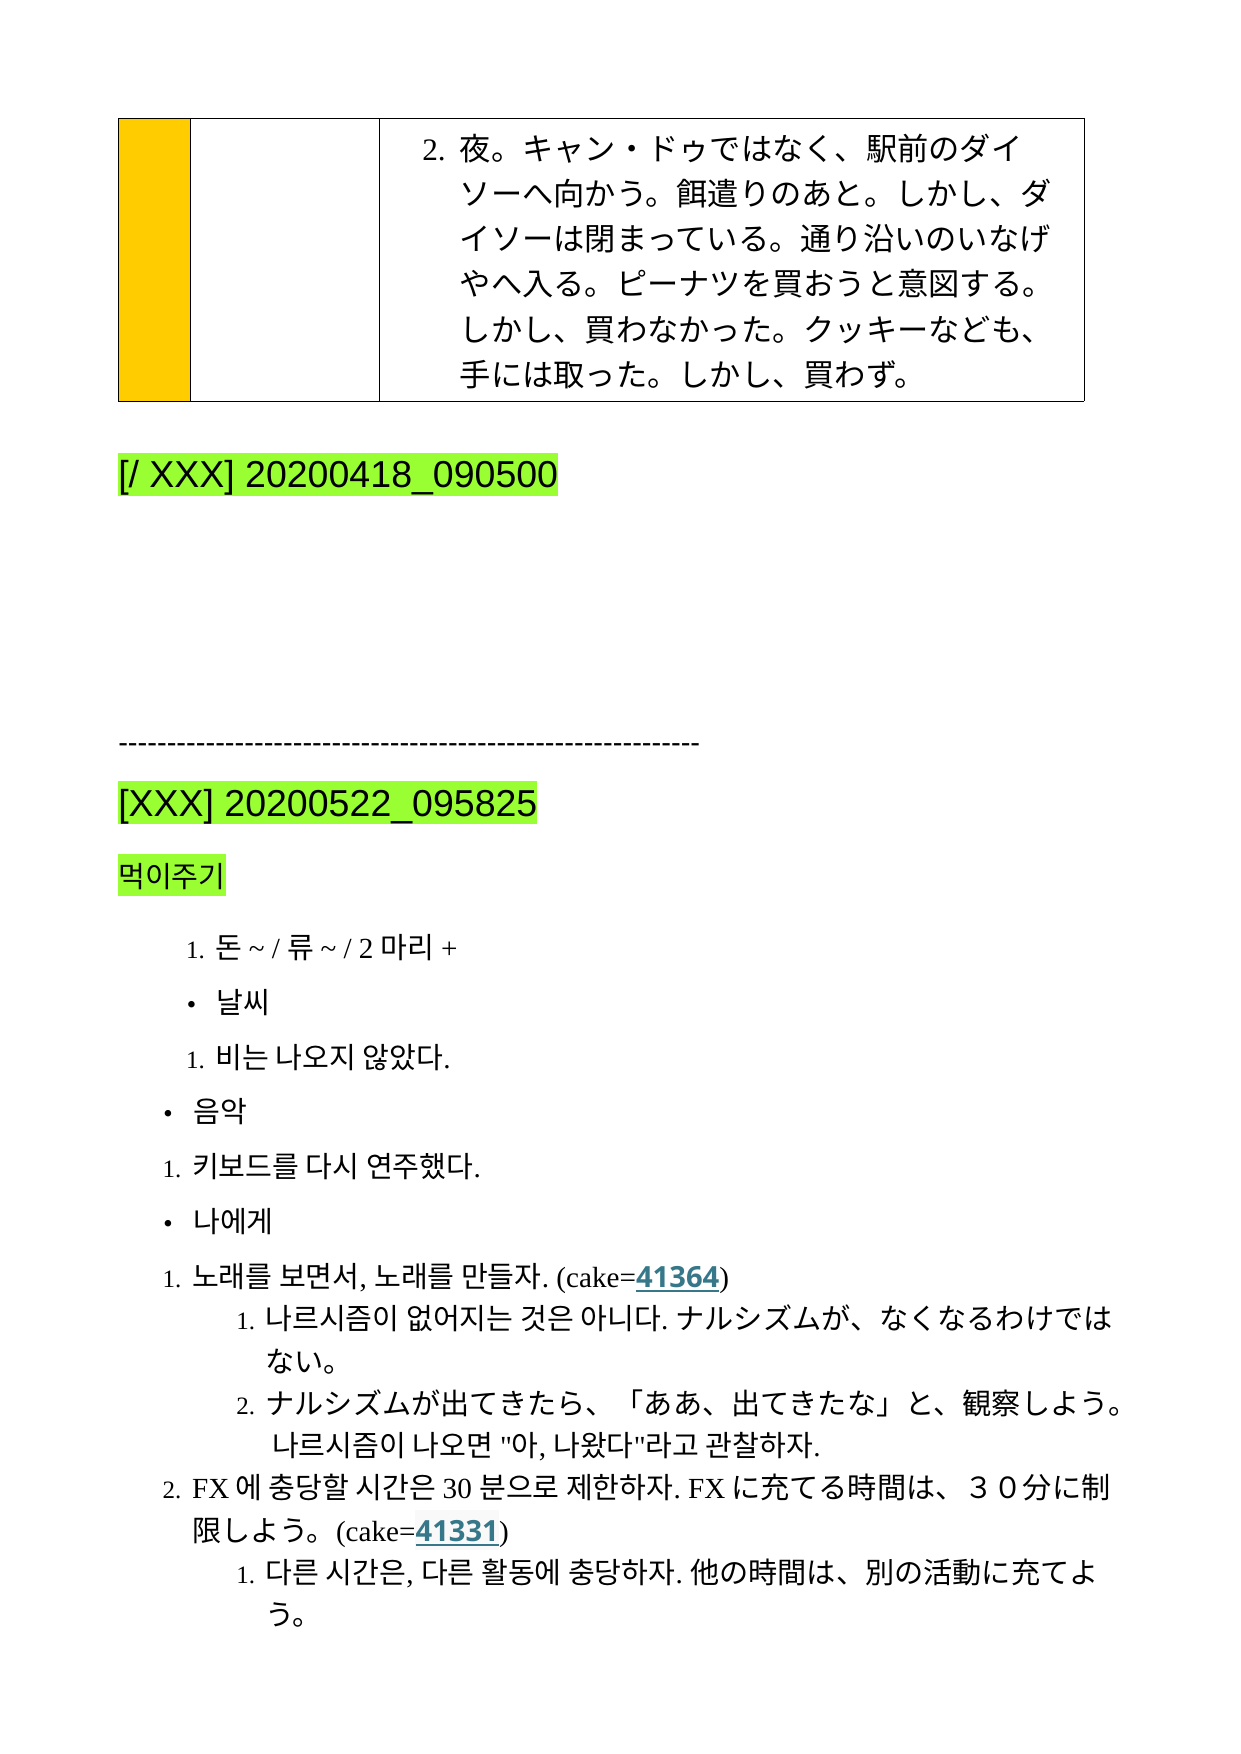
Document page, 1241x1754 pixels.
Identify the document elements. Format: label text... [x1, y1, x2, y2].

table_cell [119, 119, 190, 401]
list 돈 ~ / 류 ~ / 2 마리 + [186, 925, 1122, 967]
table_cell [191, 119, 379, 401]
list 나에게 [164, 1199, 1122, 1241]
text [/ XXX] 20200418_090500 [118, 453, 1122, 496]
list 나르시즘이 없어지는 것은 아니다. ナルシズムが、なくなるわけではない。 [236, 1296, 1122, 1380]
list 음악 [164, 1089, 1122, 1131]
list ナルシズムが出てきたら、「ああ、出てきたな」と、観察しよう。 나르시즘이 나오면 "아, 나왔다"라고 관찰하자. [236, 1380, 1122, 1465]
list 다른 시간은, 다른 활동에 충당하자. 他の時間は、別の活動に充てよう。 [236, 1550, 1122, 1634]
list FX에 충당할 시간은 30 분으로 제한하자. FXに充てる時間は、３０分に制限しよう。(cake=41331) [162, 1465, 1122, 1550]
list 비는 나오지 않았다. [186, 1034, 1122, 1077]
text [XXX] 20200522_095825 [118, 781, 1122, 824]
text ------------------------------------------------------------ [118, 725, 1122, 758]
text 먹이주기 [118, 854, 1122, 896]
list 노래를 보면서, 노래를 만들자. (cake=41364) [162, 1253, 1122, 1296]
table_cell 夜。楽器。篠笛をまず。それから、ギターを始める。２０分も弾いたか。何かに耐え難くなり、演奏を辞める。再び、篠笛を吹く。 私が、ギターで、こういう曲を弾く。なるほど、美しい響きだ。しかし、それに、どんな意味があるのか？何か、自分の根源的なものを、置き去りにしていないか？ 夜。キャン・ドゥではなく、駅前のダイソーへ向かう。餌遣りのあと。しかし、ダイソーは閉まっている。通り沿いのいなげやへ入る。ピーナツを買おうと意図する。しかし、買わなかった。クッキーなども、手には取った。しかし、買わず。 [380, 119, 1084, 401]
list 키보드를 다시 연주했다. [162, 1144, 1122, 1186]
list 날씨 [187, 979, 1122, 1022]
